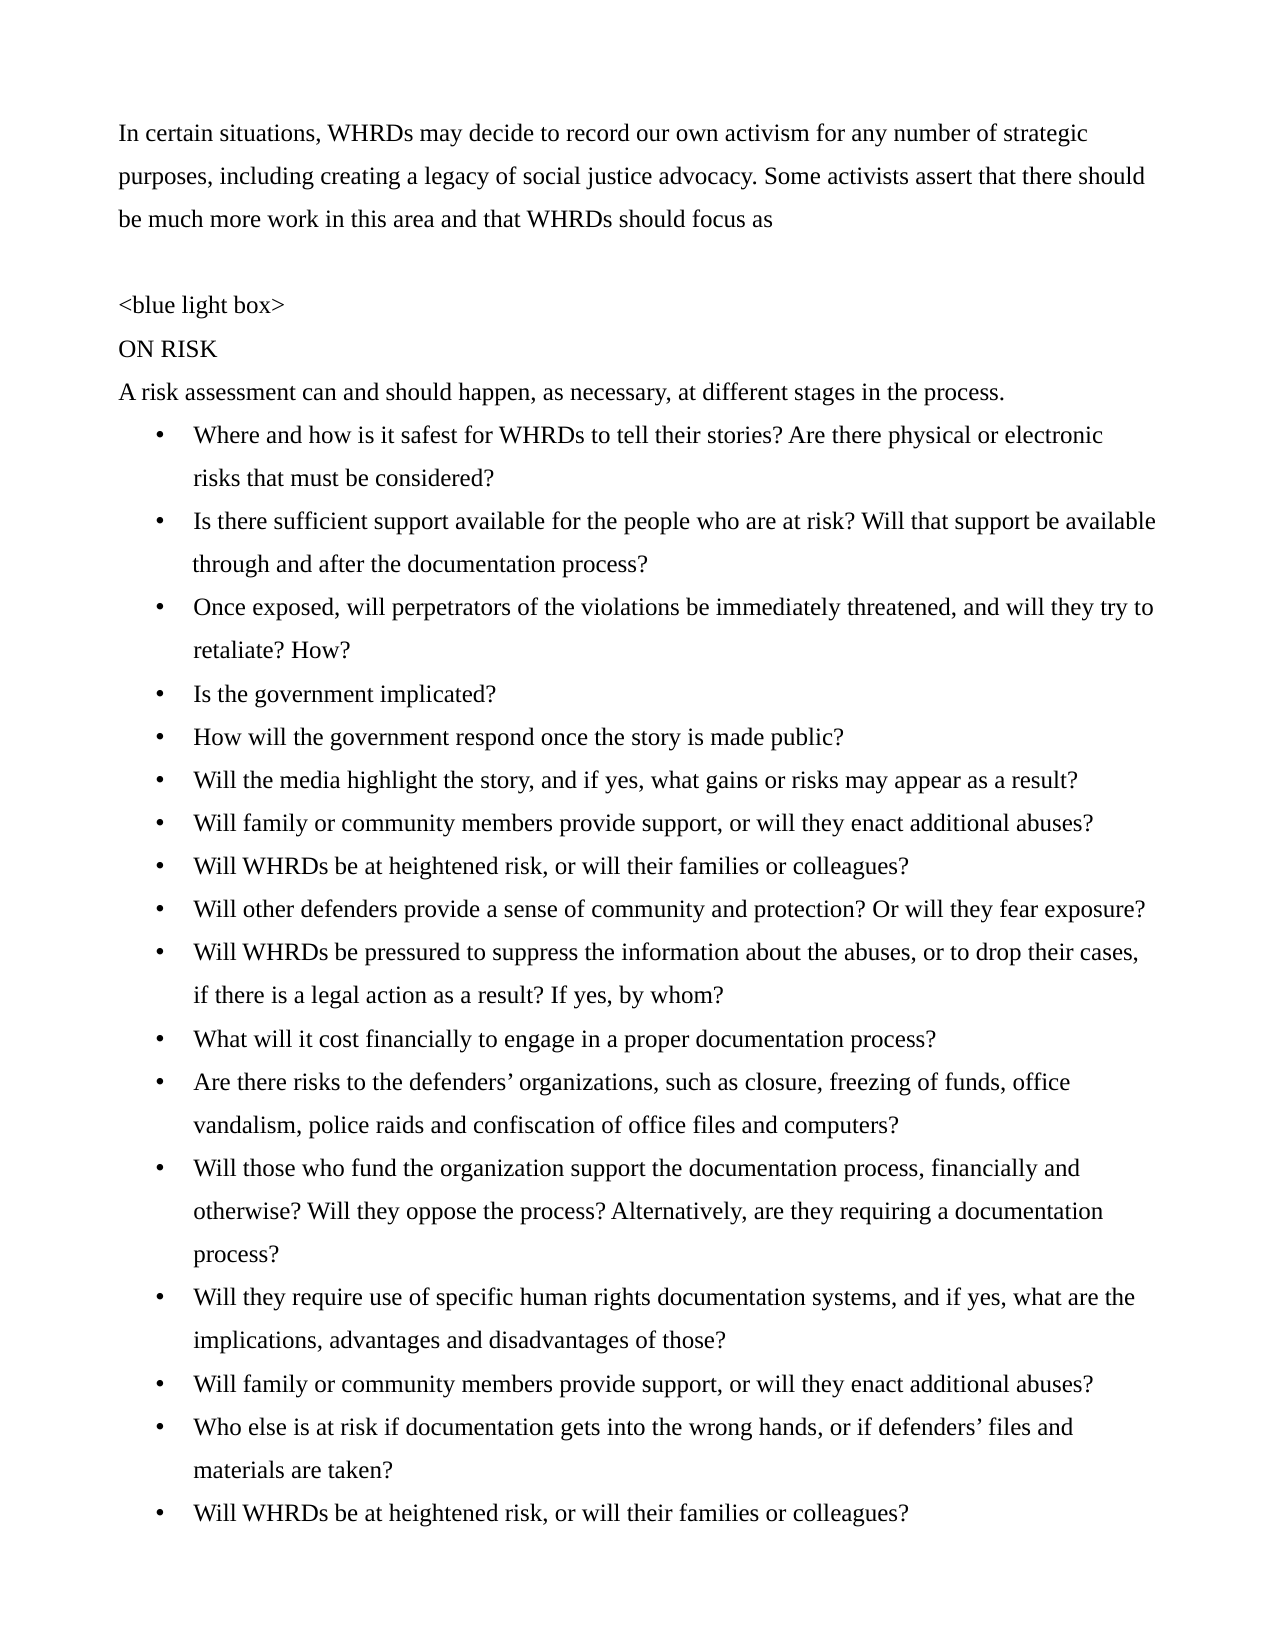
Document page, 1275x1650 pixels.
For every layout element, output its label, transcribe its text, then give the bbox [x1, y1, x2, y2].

list Is there sufficient support available for the people who are at risk? Will that support be available [156, 506, 1157, 535]
list Will family or community members provide support, or will they enact additional abuses? [156, 808, 1157, 837]
list Who else is at risk if documentation gets into the wrong hands, or if defenders’ files and materials are taken? [156, 1412, 1157, 1484]
text In certain situations, WHRDs may decide to record our own activism for any number of strategic purposes, including creating a legacy of social justice advocacy. Some activists assert that there should be much more work in this area and that WHRDs should focus as [118, 118, 1157, 233]
list Is the government implicated? [156, 679, 1157, 707]
list What will it cost financially to engage in a proper documentation process? [156, 1024, 1157, 1052]
list Will WHRDs be at heightened risk, or will their families or colleagues? [156, 1498, 1157, 1527]
list Once exposed, will perpetrators of the violations be immediately threatened, and will they try to retaliate? How? [156, 592, 1157, 664]
list Will WHRDs be pressured to suppress the information about the abuses, or to drop their cases, if there is a legal action as a result? If yes, by whom? [156, 937, 1157, 1009]
text <blue light box> [118, 291, 1157, 319]
text A risk assessment can and should happen, as necessary, at different stages in the process. [118, 377, 1157, 406]
list implications, advantages and disadvantages of those? [156, 1326, 1157, 1354]
list Will those who fund the organization support the documentation process, financially and otherwise? Will they oppose the process? Alternatively, are they requiring a documentation process? [156, 1153, 1157, 1268]
text ON RISK [118, 334, 1157, 362]
list Will the media highlight the story, and if yes, what gains or risks may appear as a result? [156, 765, 1157, 794]
list Will WHRDs be at heightened risk, or will their families or colleagues? [156, 851, 1157, 880]
list Will they require use of specific human rights documentation systems, and if yes, what are the [156, 1282, 1157, 1311]
list Are there risks to the defenders’ organizations, such as closure, freezing of funds, office vandalism, police raids and confiscation of office files and computers? [156, 1067, 1157, 1139]
list Where and how is it safest for WHRDs to tell their stories? Are there physical or electronic risks that must be considered? [156, 420, 1157, 492]
list Will family or community members provide support, or will they enact additional abuses? [156, 1369, 1157, 1397]
text through and after the documentation process? [118, 549, 1157, 578]
list How will the government respond once the story is made public? [156, 722, 1157, 751]
list Will other defenders provide a sense of community and protection? Or will they fear exposure? [156, 894, 1157, 923]
